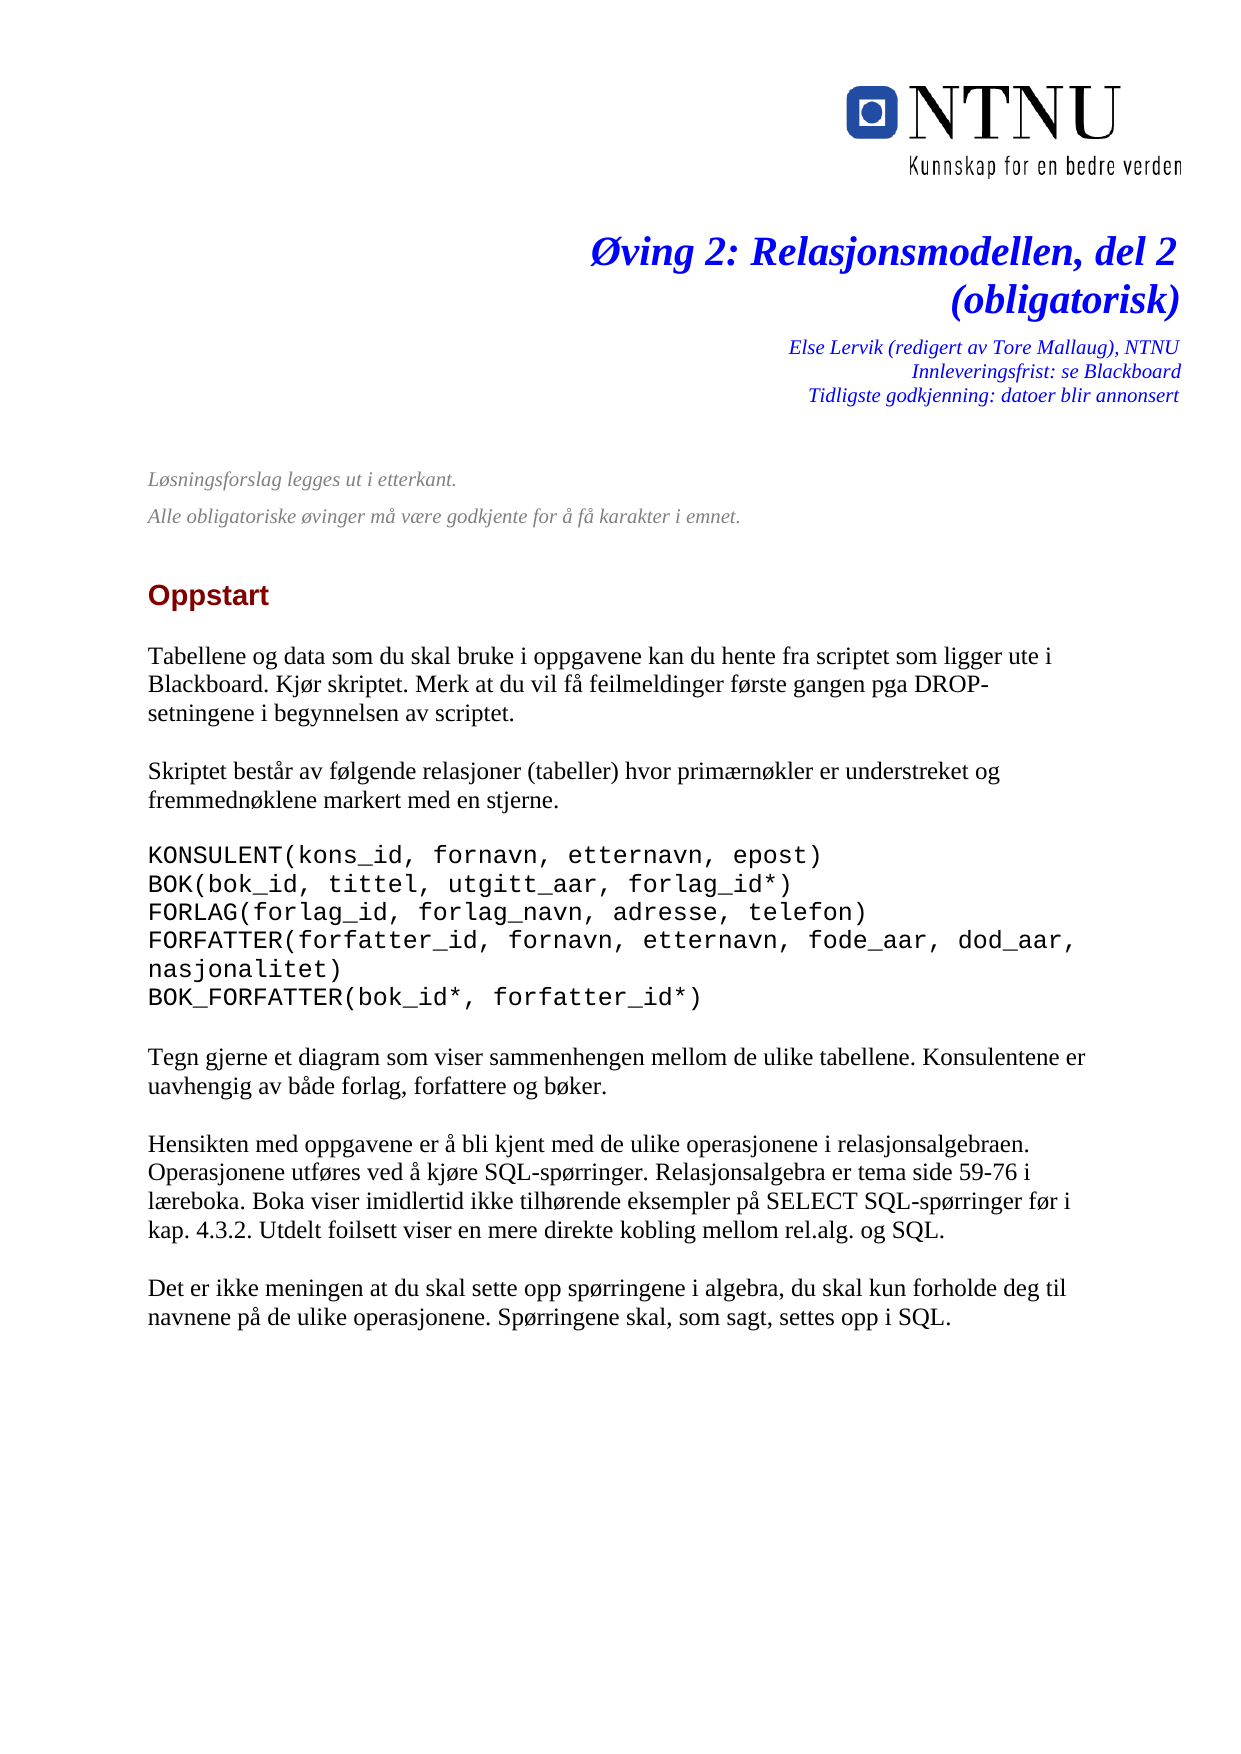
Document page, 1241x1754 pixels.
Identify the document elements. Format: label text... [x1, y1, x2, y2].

text Tabellene og data som du skal bruke i oppgavene kan du hente fra scriptet som ligger ute i Blackboard. Kjør skriptet. Merk at du vil få feilmeldinger første gangen pga DROP-setningene i begynnelsen av scriptet. [148, 641, 1092, 727]
text Alle obligatoriske øvinger må være godkjente for å få karakter i emnet. [148, 504, 1092, 528]
text Øving 2: Relasjonsmodellen, del 2 (obligatorisk) [354, 226, 1181, 322]
text Tegn gjerne et diagram som viser sammenhengen mellom de ulike tabellene. Konsulentene er uavhengig av både forlag, forfattere og bøker. [148, 1042, 1092, 1099]
subtitle Oppstart [148, 578, 1092, 612]
picture [846, 86, 1181, 179]
text KONSULENT(kons_id, fornavn, etternavn, epost) BOK(bok_id, tittel, utgitt_aar, forlag_id*) FORLAG(forlag_id, forlag_navn, adresse, telefon) FORFATTER(forfatter_id, fornavn, etternavn, fode_aar, dod_aar, nasjonalitet) BOK_FORFATTER(bok_id*, forfatter_id*) [148, 843, 1092, 1013]
text Innleveringsfrist: se Blackboard [354, 359, 1181, 383]
text Else Lervik (redigert av Tore Mallaug), NTNU [354, 334, 1181, 359]
text Skriptet består av følgende relasjoner (tabeller) hvor primærnøkler er understreket og fremmednøklene markert med en stjerne. [148, 756, 1092, 814]
text Tidligste godkjenning: datoer blir annonsert [354, 383, 1181, 407]
text Løsningsforslag legges ut i etterkant. [148, 467, 1092, 491]
text Hensikten med oppgavene er å bli kjent med de ulike operasjonene i relasjonsalgebraen. Operasjonene utføres ved å kjøre SQL-spørringer. Relasjonsalgebra er tema side 59-76 i læreboka. Boka viser imidlertid ikke tilhørende eksempler på SELECT SQL-spørringer før i kap. 4.3.2. Utdelt foilsett viser en mere direkte kobling mellom rel.alg. og SQL. [148, 1129, 1092, 1244]
text Det er ikke meningen at du skal sette opp spørringene i algebra, du skal kun forholde deg til navnene på de ulike operasjonene. Spørringene skal, som sagt, settes opp i SQL. [148, 1273, 1092, 1330]
